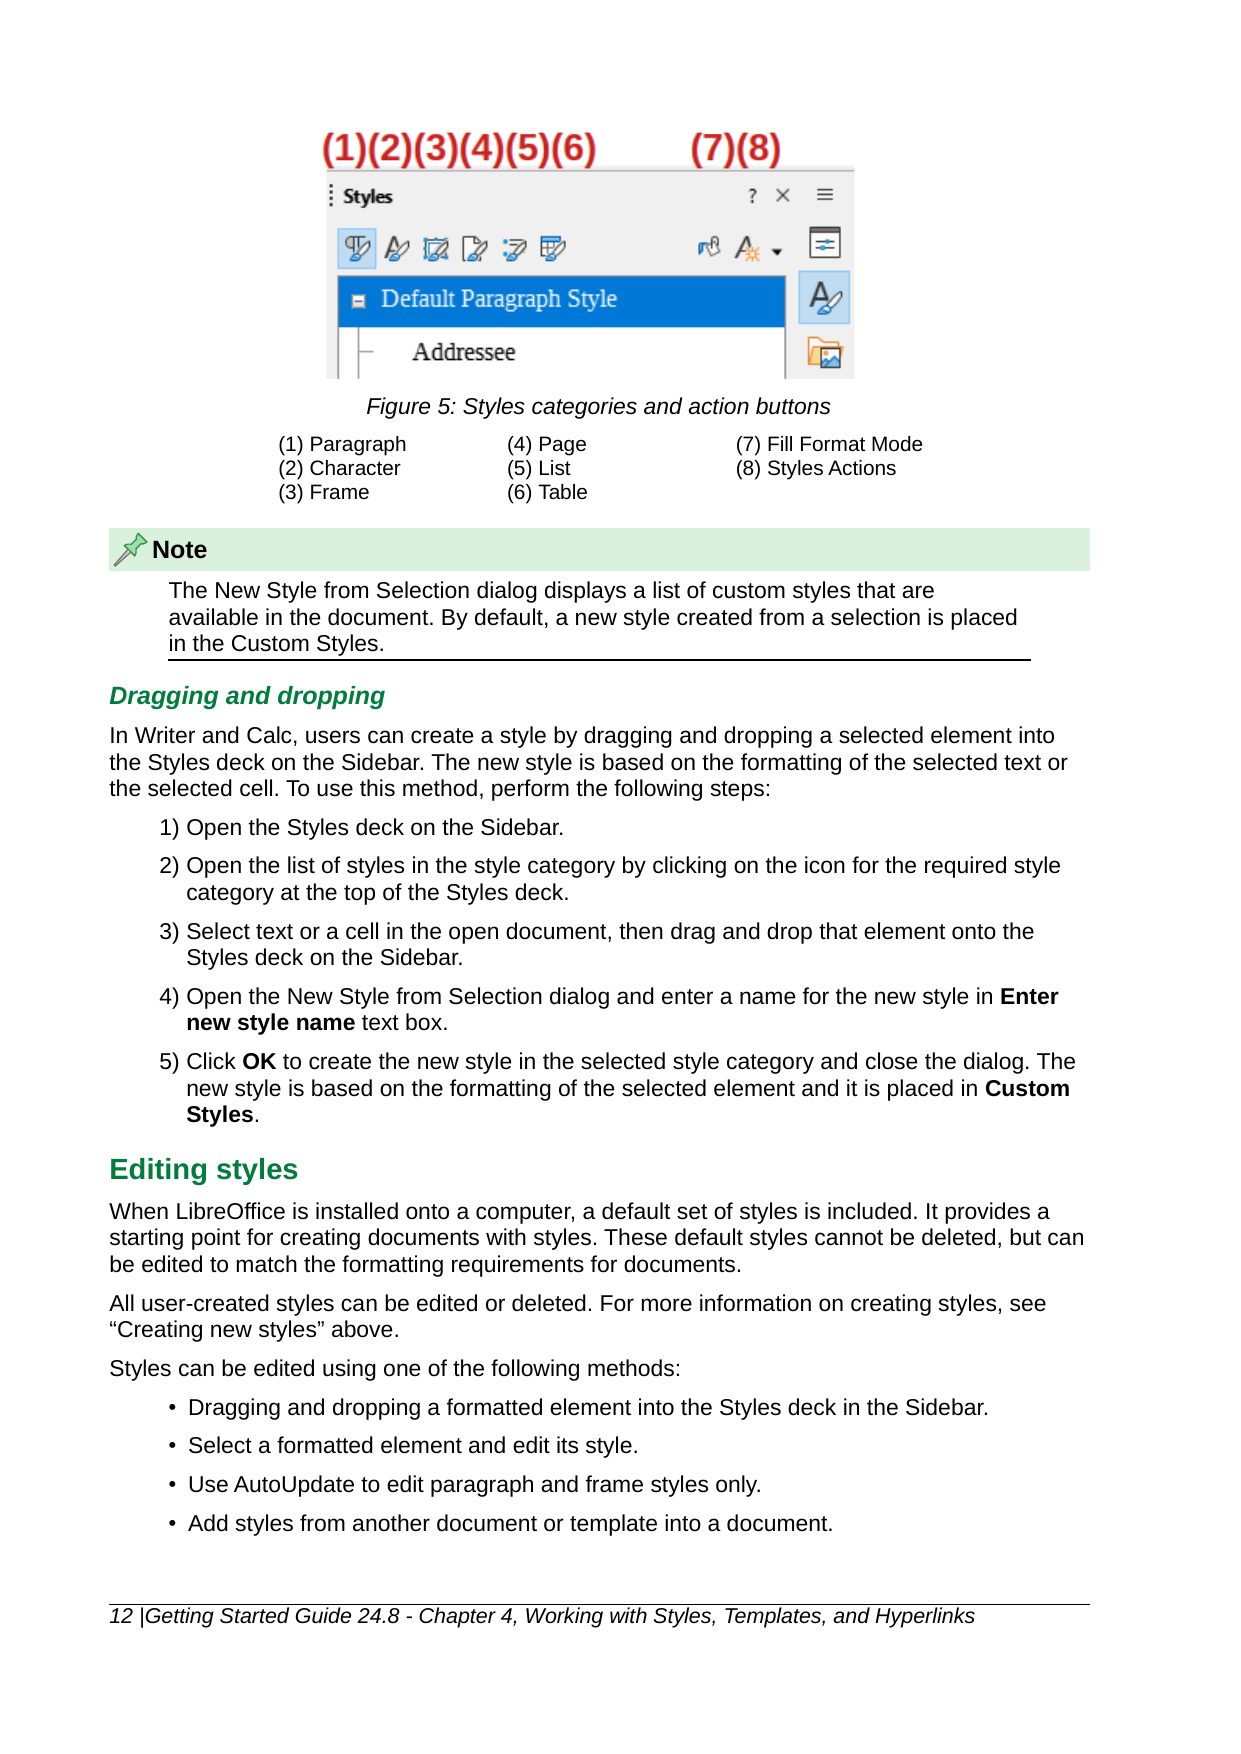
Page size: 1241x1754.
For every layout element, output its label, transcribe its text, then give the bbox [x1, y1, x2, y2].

list Open the Styles deck on the Sidebar. [186, 814, 1090, 840]
subtitle Note [109, 528, 1090, 571]
text The New Style from Selection dialog displays a list of custom styles that are available in the document. By default, a new style created from a selection is placed in the Custom Styles. [168, 577, 1031, 659]
table_header Paragraph Character Frame [256, 432, 485, 503]
list Dragging and dropping a formatted element into the Styles deck in the Sidebar. [168, 1393, 1090, 1420]
list Select text or a cell in the open document, then drag and drop that element onto the Styles deck on the Sidebar. [186, 918, 1090, 970]
list Open the list of styles in the style category by clicking on the icon for the required style category at the top of the Styles deck. [186, 852, 1090, 905]
text All user-created styles can be edited or deleted. For more information on creating styles, see “Creating new styles” above. [109, 1289, 1090, 1342]
list Select a formatted element and edit its style. [168, 1432, 1090, 1459]
list Open the New Style from Selection dialog and enter a name for the new style in Enter new style name text box. [186, 983, 1090, 1036]
table_header Fill Format Mode Styles Actions [714, 432, 943, 503]
list Add styles from another document or template into a document. [168, 1510, 1090, 1536]
list Use AutoUpdate to edit paragraph and frame styles only. [168, 1471, 1090, 1498]
list In Writer and Calc, users can create a style by dragging and dropping a selected element into the Styles deck on the Sidebar. The new style is based on the formatting of the selected text or the selected cell. To use this method, perform the following steps: [109, 722, 1090, 801]
subtitle Editing styles [109, 1152, 1090, 1186]
picture [308, 121, 891, 381]
table_header Page List Table [485, 432, 714, 503]
list Styles can be edited using one of the following methods: [109, 1355, 1090, 1381]
list Figure 5: Styles categories and action buttons [308, 393, 891, 419]
subtitle Dragging and dropping [109, 681, 1090, 710]
text When LibreOffice is installed onto a computer, a default set of styles is included. It provides a starting point for creating documents with styles. These default styles cannot be deleted, but can be edited to match the formatting requirements for documents. [109, 1198, 1090, 1277]
list Click OK to create the new style in the selected style category and close the dialog. The new style is based on the formatting of the selected element and it is placed in Custom Styles. [186, 1048, 1090, 1127]
